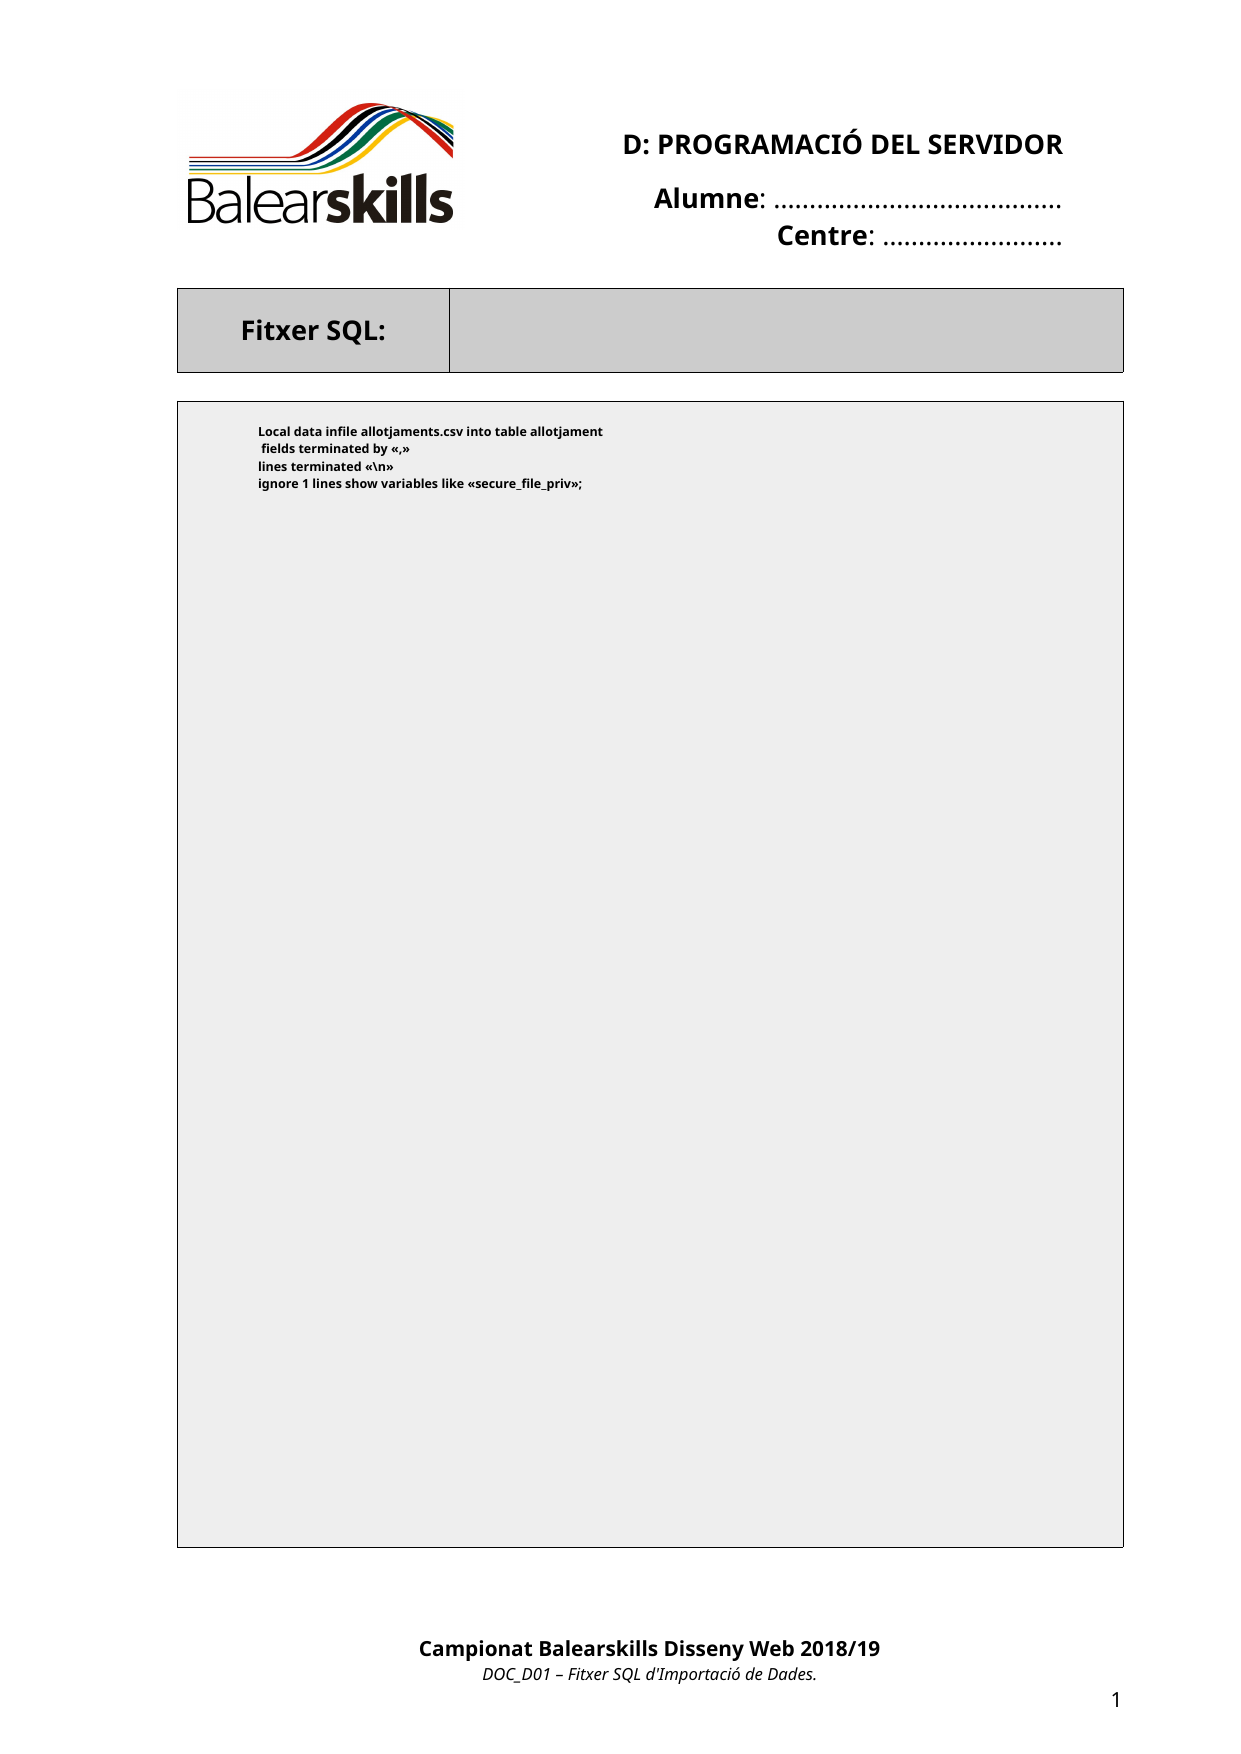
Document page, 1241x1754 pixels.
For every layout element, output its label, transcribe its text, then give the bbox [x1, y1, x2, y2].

table_cell [177, 373, 1123, 401]
table_header [450, 289, 1123, 372]
picture [177, 89, 465, 230]
table_header Fitxer SQL: [178, 289, 449, 372]
table_cell Local data infile allotjaments.csv into table allotjament fields terminated by «,» lines terminated «\n» ignore 1 lines show variables like «secure_file_priv»; [178, 402, 1123, 1547]
